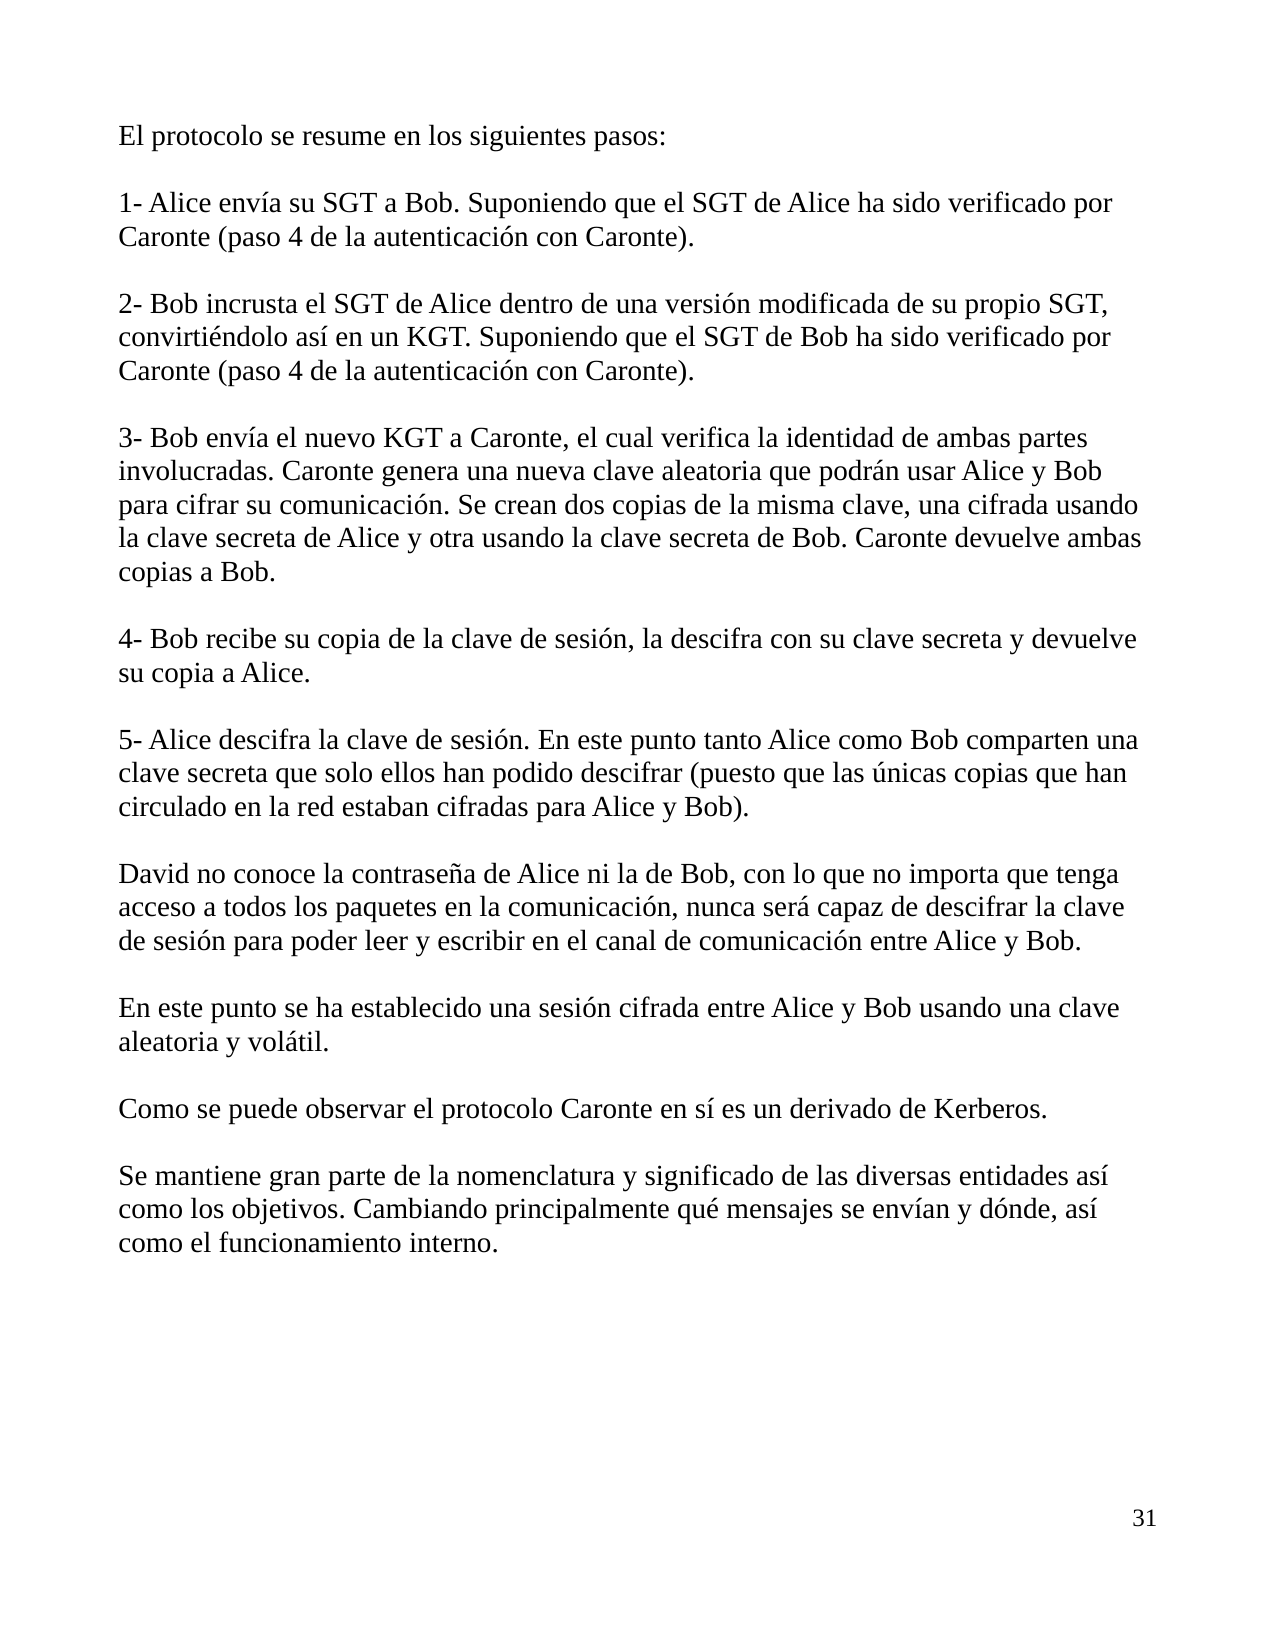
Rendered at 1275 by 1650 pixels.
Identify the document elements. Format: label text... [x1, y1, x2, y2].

text 4- Bob recibe su copia de la clave de sesión, la descifra con su clave secreta y devuelve su copia a Alice. [118, 621, 1157, 688]
text 2- Bob incrusta el SGT de Alice dentro de una versión modificada de su propio SGT, convirtiéndolo así en un KGT. Suponiendo que el SGT de Bob ha sido verificado por Caronte (paso 4 de la autenticación con Caronte). [118, 286, 1157, 386]
text 1- Alice envía su SGT a Bob. Suponiendo que el SGT de Alice ha sido verificado por Caronte (paso 4 de la autenticación con Caronte). [118, 185, 1157, 252]
text El protocolo se resume en los siguientes pasos: [118, 118, 1157, 152]
text David no conoce la contraseña de Alice ni la de Bob, con lo que no importa que tenga acceso a todos los paquetes en la comunicación, nunca será capaz de descifrar la clave de sesión para poder leer y escribir en el canal de comunicación entre Alice y Bob. [118, 856, 1157, 957]
text 3- Bob envía el nuevo KGT a Caronte, el cual verifica la identidad de ambas partes involucradas. Caronte genera una nueva clave aleatoria que podrán usar Alice y Bob para cifrar su comunicación. Se crean dos copias de la misma clave, una cifrada usando la clave secreta de Alice y otra usando la clave secreta de Bob. Caronte devuelve ambas copias a Bob. [118, 420, 1157, 588]
text 5- Alice descifra la clave de sesión. En este punto tanto Alice como Bob comparten una clave secreta que solo ellos han podido descifrar (puesto que las únicas copias que han circulado en la red estaban cifradas para Alice y Bob). [118, 722, 1157, 822]
text Como se puede observar el protocolo Caronte en sí es un derivado de Kerberos. [118, 1091, 1157, 1124]
text En este punto se ha establecido una sesión cifrada entre Alice y Bob usando una clave aleatoria y volátil. [118, 990, 1157, 1057]
text Se mantiene gran parte de la nomenclatura y significado de las diversas entidades así como los objetivos. Cambiando principalmente qué mensajes se envían y dónde, así como el funcionamiento interno. [118, 1158, 1157, 1258]
